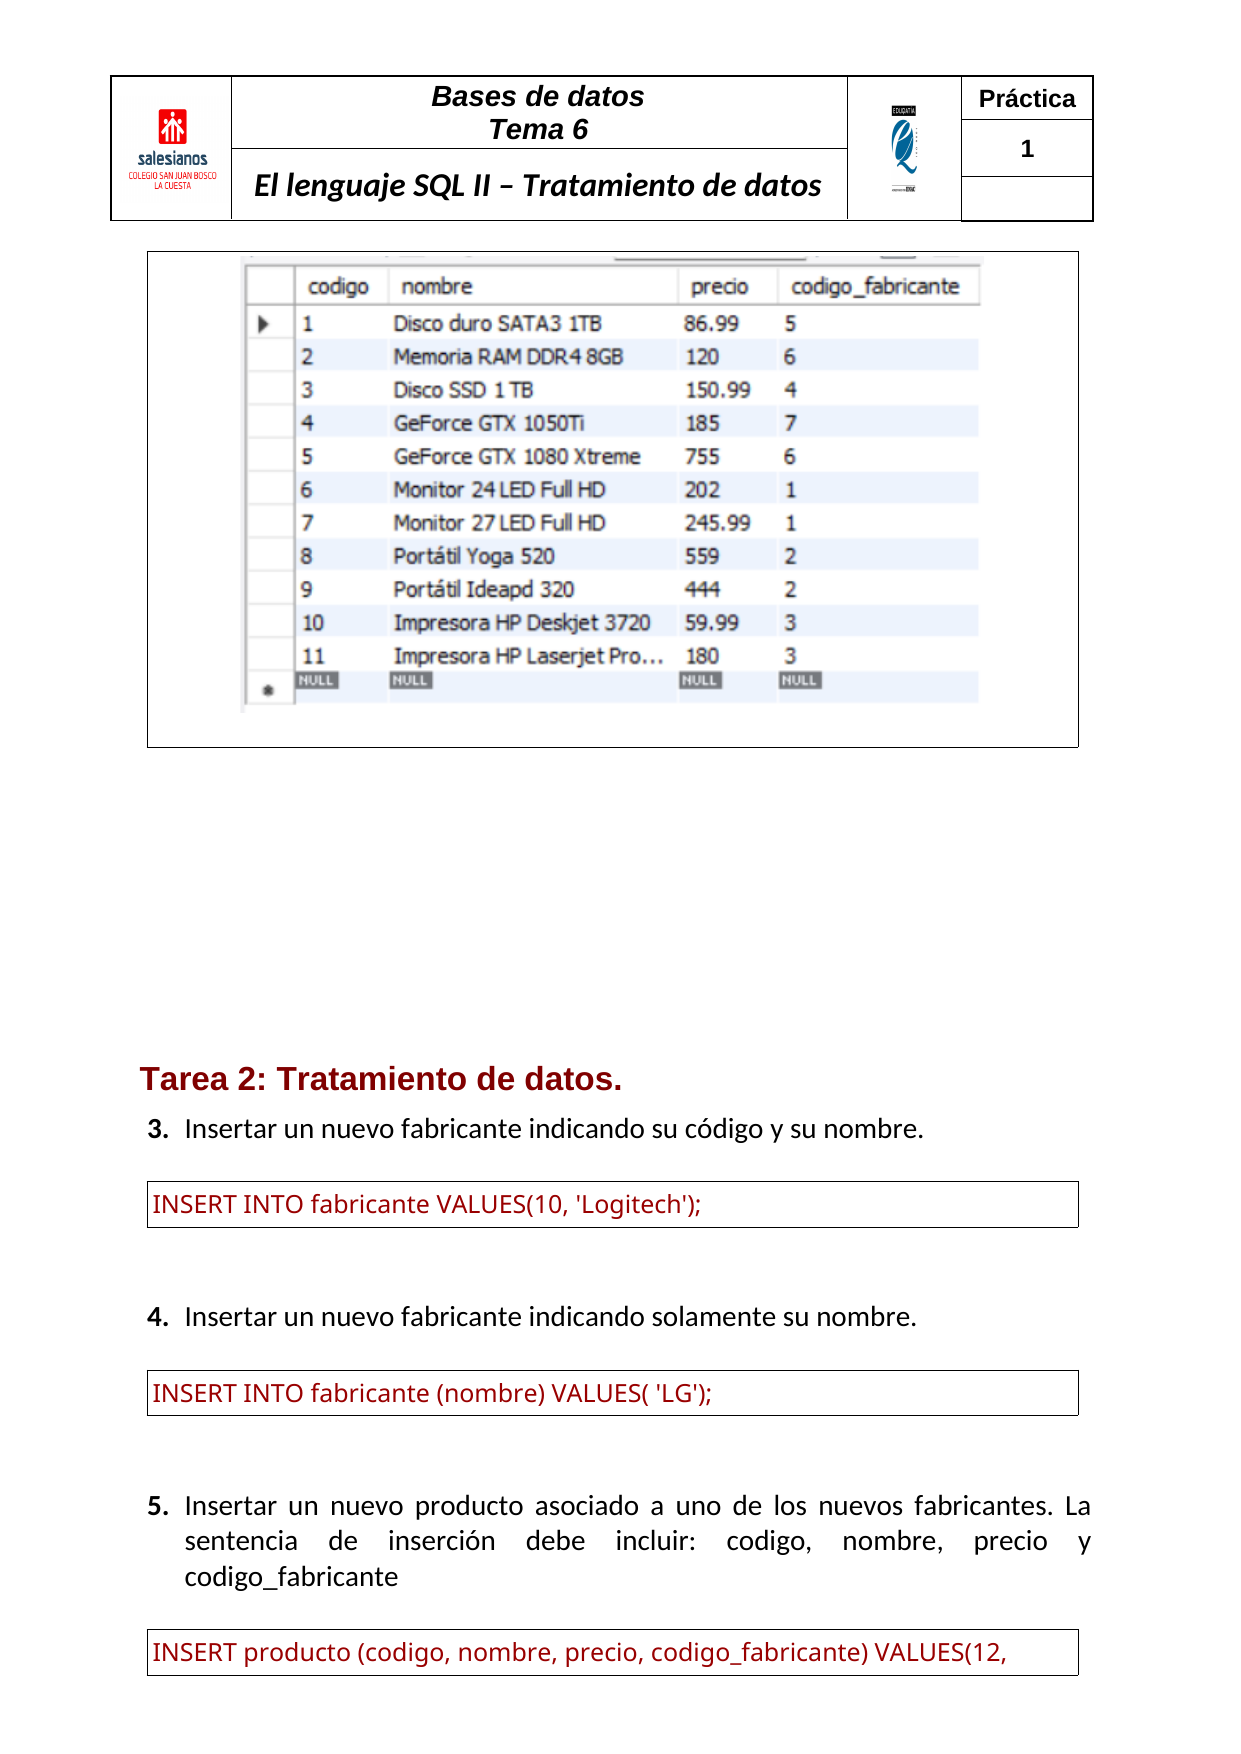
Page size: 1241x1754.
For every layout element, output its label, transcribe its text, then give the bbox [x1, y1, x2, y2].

table_header INSERT producto (codigo, nombre, precio, codigo_fabricante) VALUES(12, [148, 1630, 1078, 1675]
list Insertar un nuevo fabricante indicando su código y su nombre. [147, 1110, 1093, 1146]
list Insertar un nuevo producto asociado a uno de los nuevos fabricantes. La sentencia de inserción debe incluir: codigo, nombre, precio y codigo_fabricante [147, 1487, 1093, 1593]
table_header [148, 252, 1078, 747]
list Insertar un nuevo fabricante indicando solamente su nombre. [147, 1298, 1093, 1334]
picture [119, 96, 229, 203]
table_header INSERT INTO fabricante (nombre) VALUES( 'LG'); [148, 1371, 1078, 1415]
table_header INSERT INTO fabricante VALUES(10, 'Logitech'); [148, 1182, 1078, 1227]
subtitle Tarea 2: Tratamiento de datos. [139, 1059, 1093, 1098]
picture [891, 105, 918, 192]
picture [240, 256, 985, 713]
